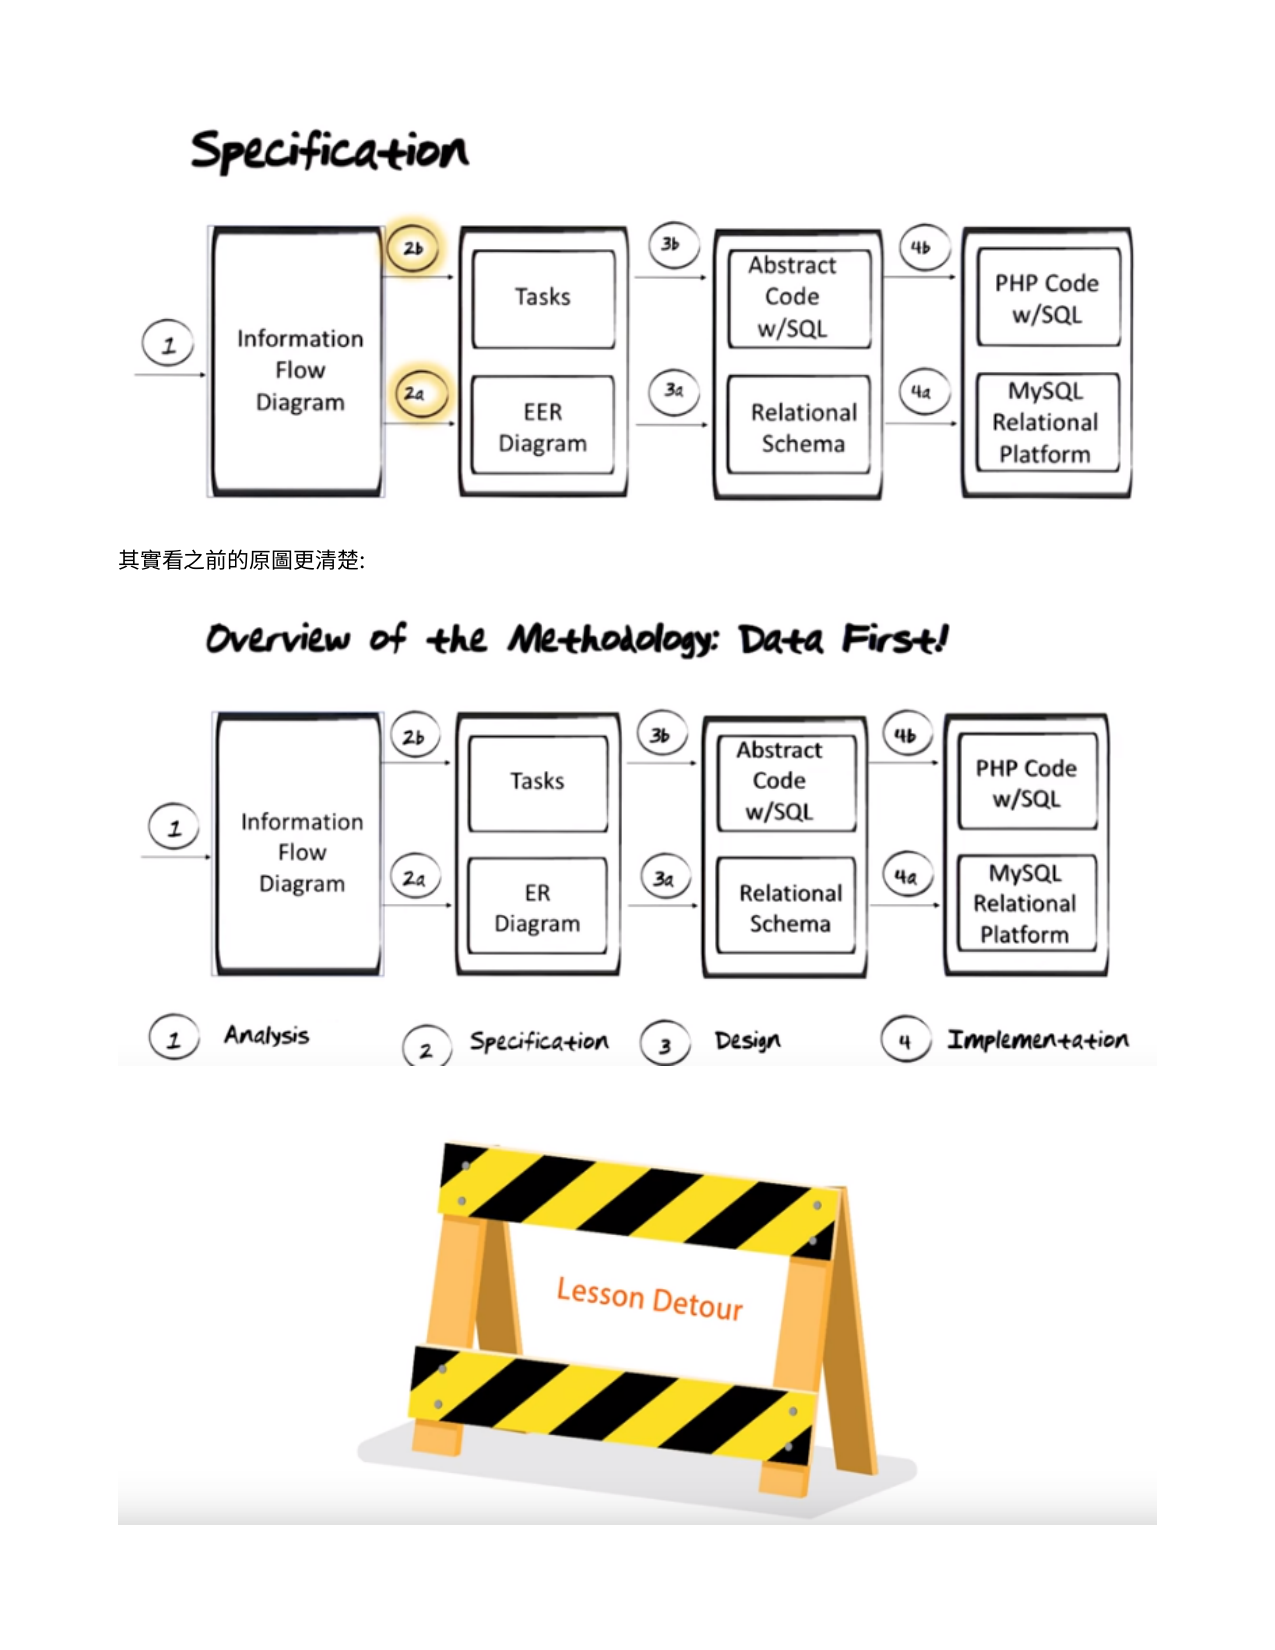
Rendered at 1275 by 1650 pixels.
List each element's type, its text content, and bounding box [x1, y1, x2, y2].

picture [118, 1123, 1157, 1525]
picture [118, 118, 1157, 515]
text 其實看之前的原圖更清楚: [118, 543, 1157, 575]
picture [118, 603, 1157, 1066]
